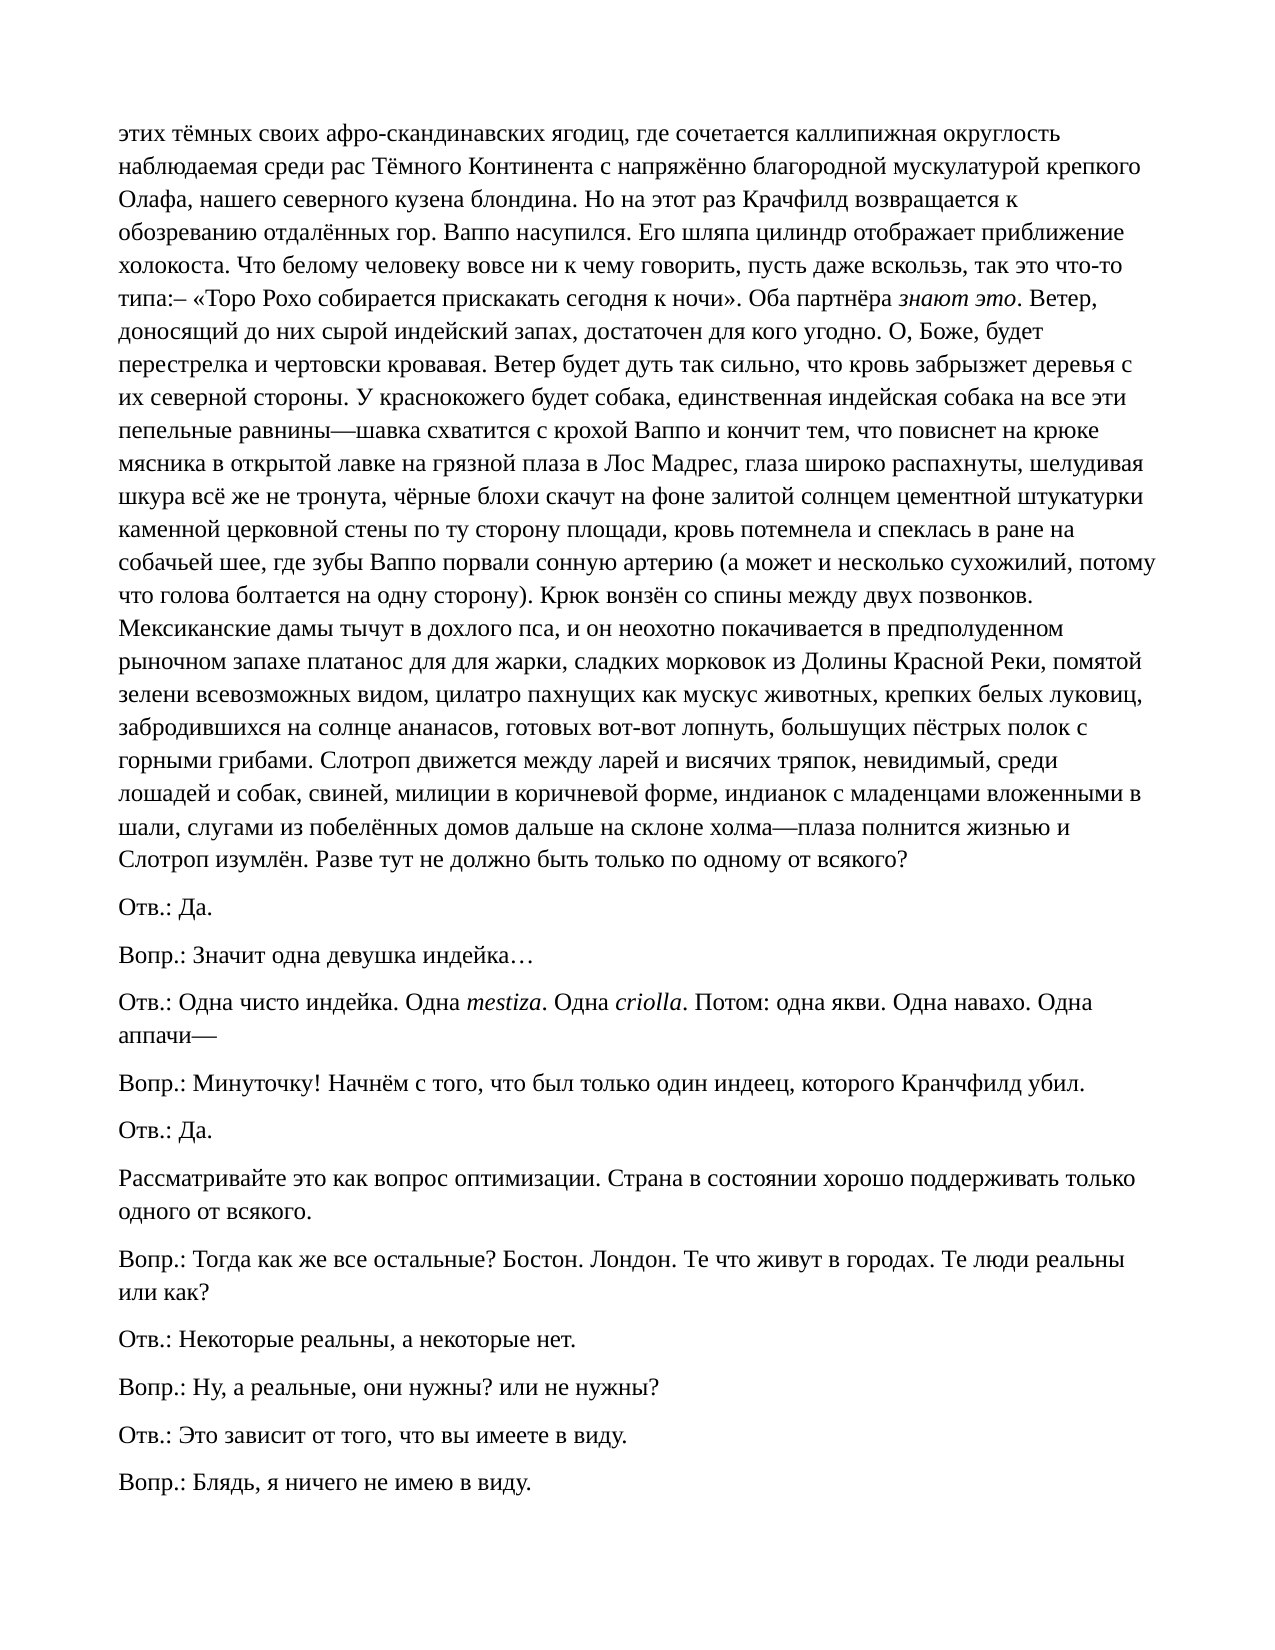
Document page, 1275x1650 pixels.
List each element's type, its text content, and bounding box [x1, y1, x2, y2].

text Вопр.: Тогда как же все остальные? Бостон. Лондон. Те что живут в городах. Те люди реальны или как? [118, 1244, 1157, 1306]
text Рассматривайте это как вопрос оптимизации. Страна в состоянии хорошо поддерживать только одного от всякого. [118, 1163, 1157, 1225]
text Отв.: Одна чисто индейка. Одна mestiza. Одна criolla. Потом: одна якви. Одна навахо. Одна аппачи— [118, 987, 1157, 1049]
text Отв.: Да. [118, 892, 1157, 921]
text Отв.: Да. [118, 1116, 1157, 1144]
text Вопр.: Минуточку! Начнём с того, что был только один индеец, которого Кранчфилд убил. [118, 1068, 1157, 1097]
text Отв.: Некоторые реальны, а некоторые нет. [118, 1324, 1157, 1353]
text Вопр.: Блядь, я ничего не имею в виду. [118, 1467, 1157, 1496]
text Вопр.: Значит одна девушка индейка… [118, 940, 1157, 968]
text Вопр.: Ну, а реальные, они нужны? или не нужны? [118, 1372, 1157, 1401]
text Отв.: Это зависит от того, что вы имеете в виду. [118, 1420, 1157, 1448]
text этих тёмных своих афро-скандинавских ягодиц, где сочетается каллипижная округлость наблюдаемая среди рас Тёмного Континента с напряжённо благородной мускулатурой крепкого Олафа, нашего северного кузена блондина. Но на этот раз Крачфилд возвращается к обозреванию отдалённых гор. Ваппо насупился. Его шляпа цилиндр отображает приближение холокоста. Что белому человеку вовсе ни к чему говорить, пусть даже вскользь, так это что-то типа:– «Торо Рохо собирается прискакать сегодня к ночи». Оба партнёра знают это. Ветер, доносящий до них сырой индейский запах, достаточен для кого угодно. О, Боже, будет перестрелка и чертовски кровавая. Ветер будет дуть так сильно, что кровь забрызжет деревья с их северной стороны. У краснокожего будет собака, единственная индейская собака на все эти пепельные равнины—шавка схватится с крохой Ваппо и кончит тем, что повиснет на крюке мясника в открытой лавке на грязной плаза в Лос Мадрес, глаза широко распахнуты, шелудивая шкура всё же не тронута, чёрные блохи скачут на фоне залитой солнцем цементной штукатурки каменной церковной стены по ту сторону площади, кровь потемнела и спеклась в ране на собачьей шее, где зубы Ваппо порвали сонную артерию (а может и несколько сухожилий, потому что голова болтается на одну сторону). Крюк вонзён со спины между двух позвонков. Мексиканские дамы тычут в дохлого пса, и он неохотно покачивается в предполуденном рыночном запахе платанос для для жарки, сладких морковок из Долины Красной Реки, помятой зелени всевозможных видом, цилатро пахнущих как мускус животных, крепких белых луковиц, забродившихся на солнце ананасов, готовых вот-вот лопнуть, большущих пёстрых полок с горными грибами. Слотроп движется между ларей и висячих тряпок, невидимый, среди лошадей и собак, свиней, милиции в коричневой форме, индианок с младенцами вложенными в шали, слугами из побелённых домов дальше на склоне холма—плаза полнится жизнью и Слотроп изумлён. Разве тут не должно быть только по одному от всякого? [118, 118, 1157, 873]
